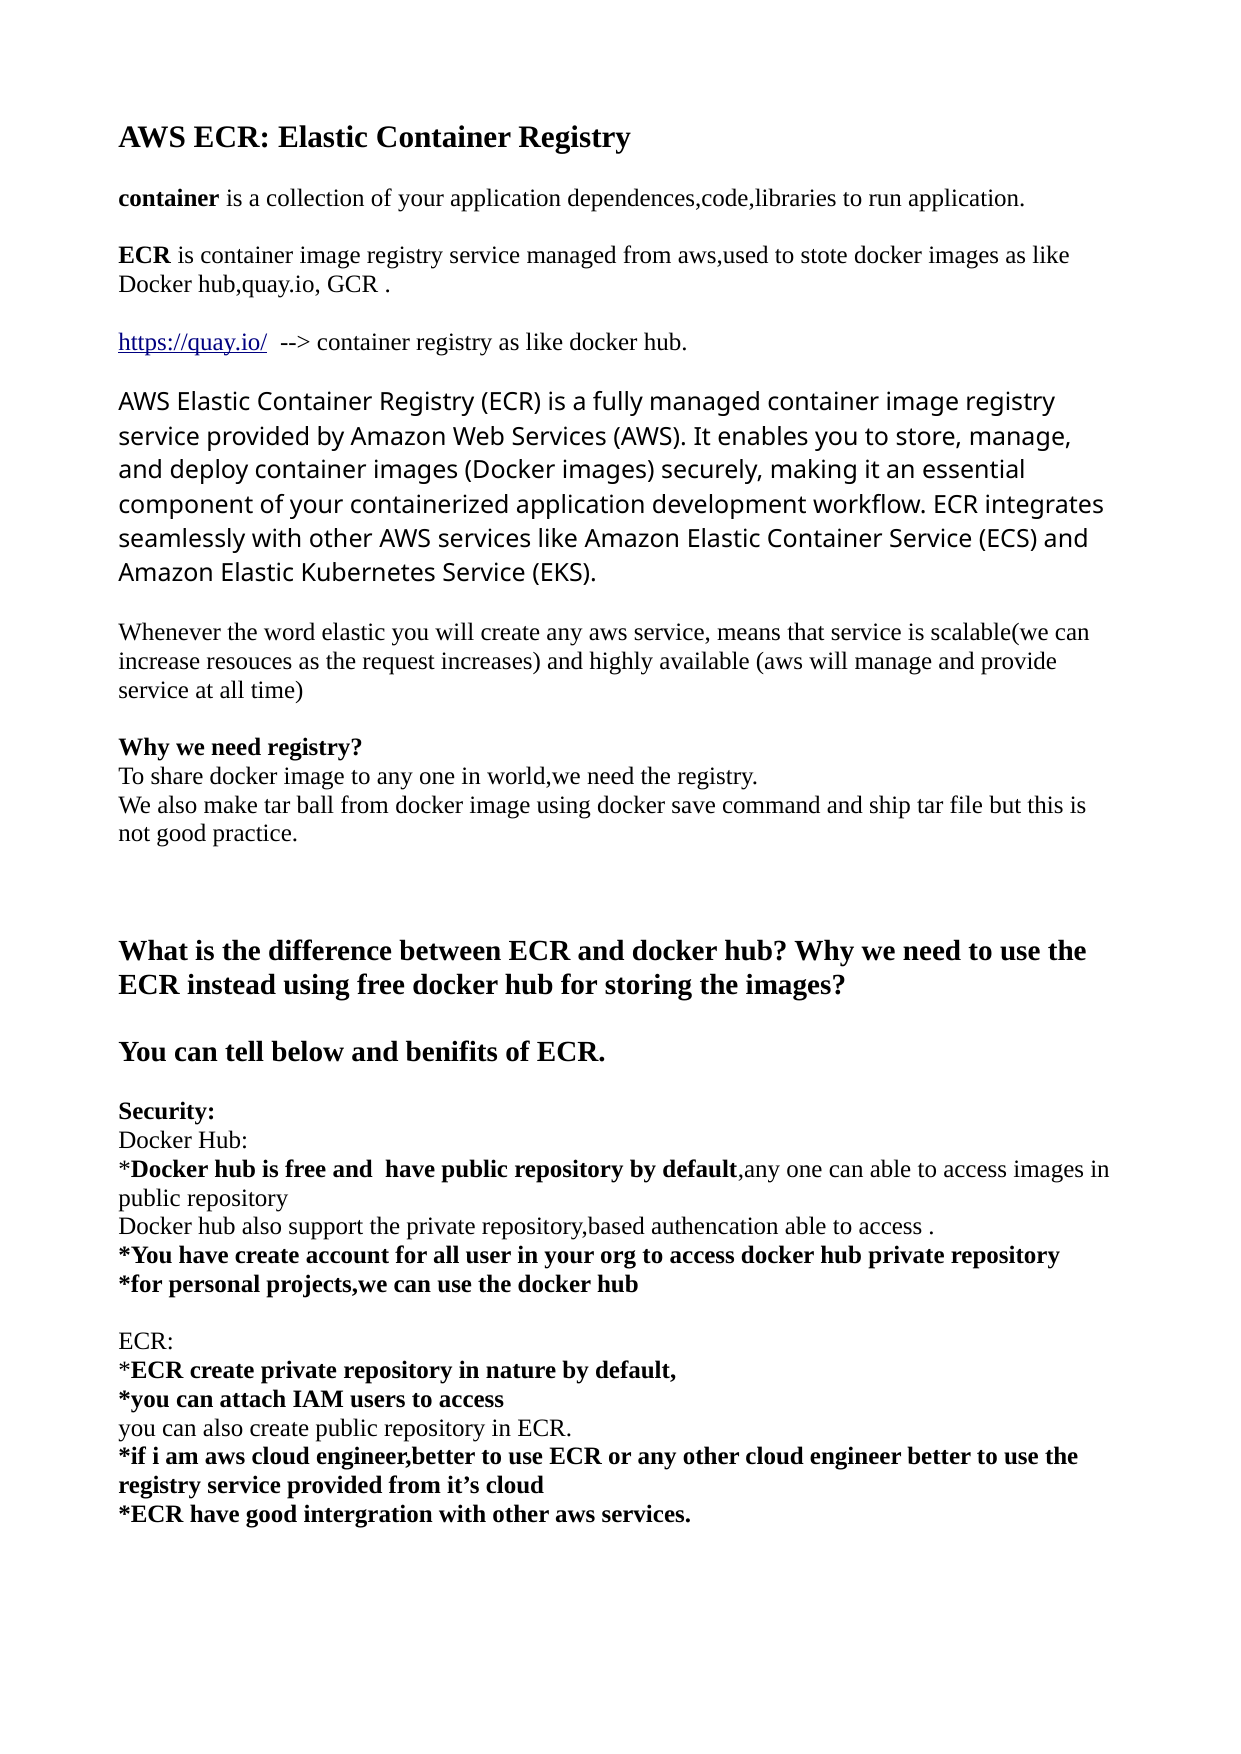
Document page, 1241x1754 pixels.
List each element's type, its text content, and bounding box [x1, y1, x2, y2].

text AWS ECR: Elastic Container Registry [118, 118, 1122, 154]
text *You have create account for all user in your org to access docker hub private repository [118, 1240, 1122, 1269]
text *ECR create private repository in nature by default, [118, 1355, 1122, 1384]
text Security: [118, 1096, 1122, 1125]
text *for personal projects,we can use the docker hub [118, 1269, 1122, 1298]
text *if i am aws cloud engineer,better to use ECR or any other cloud engineer better to use the registry service provided from it’s cloud [118, 1441, 1122, 1499]
text AWS Elastic Container Registry (ECR) is a fully managed container image registry service provided by Amazon Web Services (AWS). It enables you to store, manage, and deploy container images (Docker images) securely, making it an essential component of your containerized application development workflow. ECR integrates seamlessly with other AWS services like Amazon Elastic Container Service (ECS) and Amazon Elastic Kubernetes Service (EKS). [118, 384, 1122, 588]
text container is a collection of your application dependences,code,libraries to run application. [118, 183, 1122, 212]
text you can also create public repository in ECR. [118, 1413, 1122, 1441]
text Docker Hub: [118, 1125, 1122, 1154]
text We also make tar ball from docker image using docker save command and ship tar file but this is not good practice. [118, 790, 1122, 847]
text *you can attach IAM users to access [118, 1384, 1122, 1413]
text *ECR have good intergration with other aws services. [118, 1499, 1122, 1528]
text Docker hub also support the private repository,based authencation able to access . [118, 1211, 1122, 1240]
text ECR is container image registry service managed from aws,used to stote docker images as like Docker hub,quay.io, GCR . [118, 240, 1122, 298]
text What is the difference between ECR and docker hub? Why we need to use the ECR instead using free docker hub for storing the images? [118, 933, 1122, 1001]
text You can tell below and benifits of ECR. [118, 1034, 1122, 1068]
text To share docker image to any one in world,we need the registry. [118, 761, 1122, 790]
text ECR: [118, 1326, 1122, 1355]
text Why we need registry? [118, 732, 1122, 761]
text *Docker hub is free and have public repository by default,any one can able to access images in public repository [118, 1154, 1122, 1211]
text https://quay.io/ --> container registry as like docker hub. [118, 327, 1122, 355]
text Whenever the word elastic you will create any aws service, means that service is scalable(we can increase resouces as the request increases) and highly available (aws will manage and provide service at all time) [118, 617, 1122, 703]
